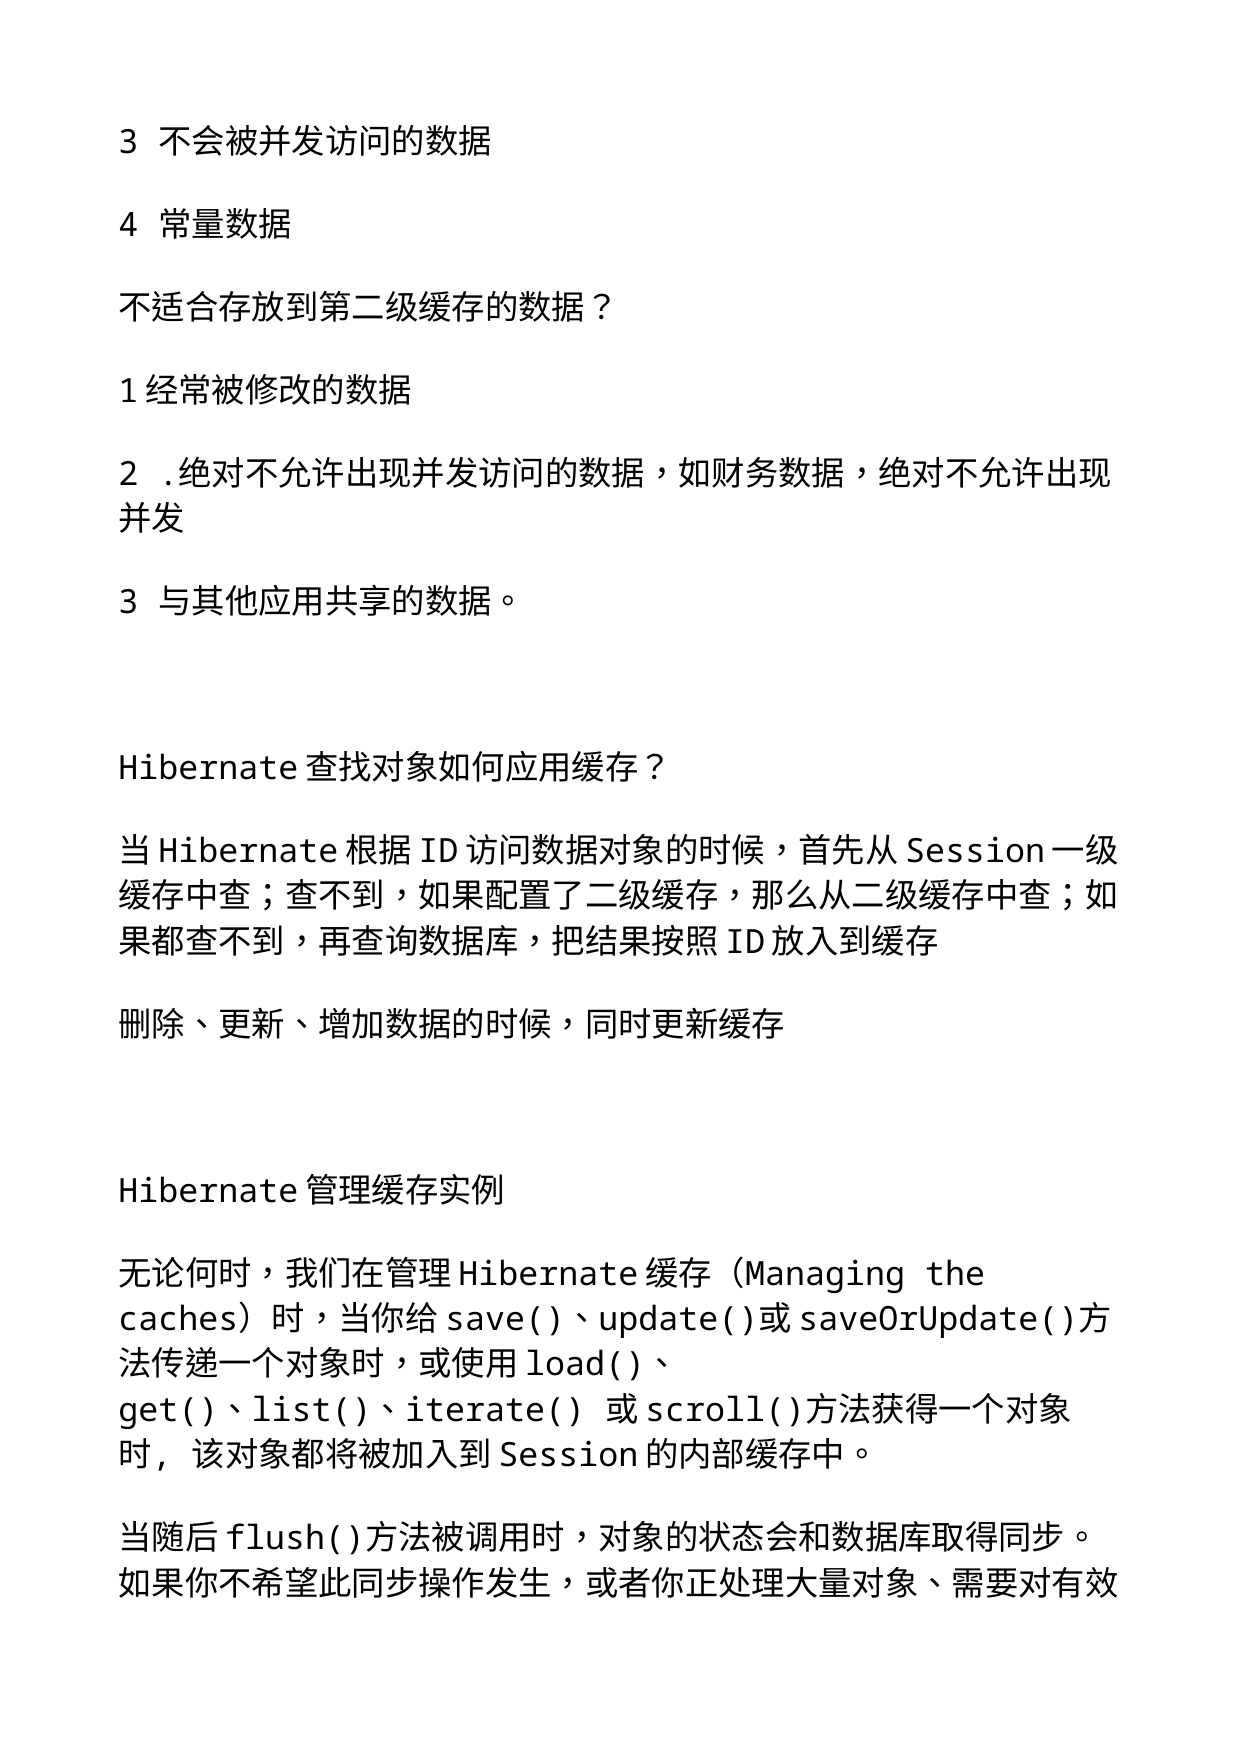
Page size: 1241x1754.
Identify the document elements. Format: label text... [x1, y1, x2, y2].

text 4 常量数据 [118, 201, 1122, 246]
text 删除、更新、增加数据的时候，同时更新缓存 [118, 1001, 1122, 1046]
text 3 与其他应用共享的数据。 [118, 578, 1122, 623]
text 2 .绝对不允许出现并发访问的数据，如财务数据，绝对不允许出现并发 [118, 450, 1122, 541]
text 3 不会被并发访问的数据 [118, 118, 1122, 163]
text 当Hibernate根据ID访问数据对象的时候，首先从Session一级缓存中查；查不到，如果配置了二级缓存，那么从二级缓存中查；如果都查不到，再查询数据库，把结果按照ID放入到缓存 [118, 827, 1122, 963]
text Hibernate查找对象如何应用缓存？ [118, 744, 1122, 789]
text Hibernate管理缓存实例 [118, 1166, 1122, 1212]
text 当随后flush()方法被调用时，对象的状态会和数据库取得同步。 如果你不希望此同步操作发生，或者你正处理大量对象、需要对有效 [118, 1514, 1122, 1605]
text 1经常被修改的数据 [118, 367, 1122, 412]
text 无论何时，我们在管理Hibernate缓存（Managing the caches）时，当你给save()、update()或saveOrUpdate()方法传递一个对象时，或使用load()、 get()、list()、iterate() 或scroll()方法获得一个对象时, 该对象都将被加入到Session的内部缓存中。 [118, 1249, 1122, 1476]
text 不适合存放到第二级缓存的数据？ [118, 284, 1122, 329]
